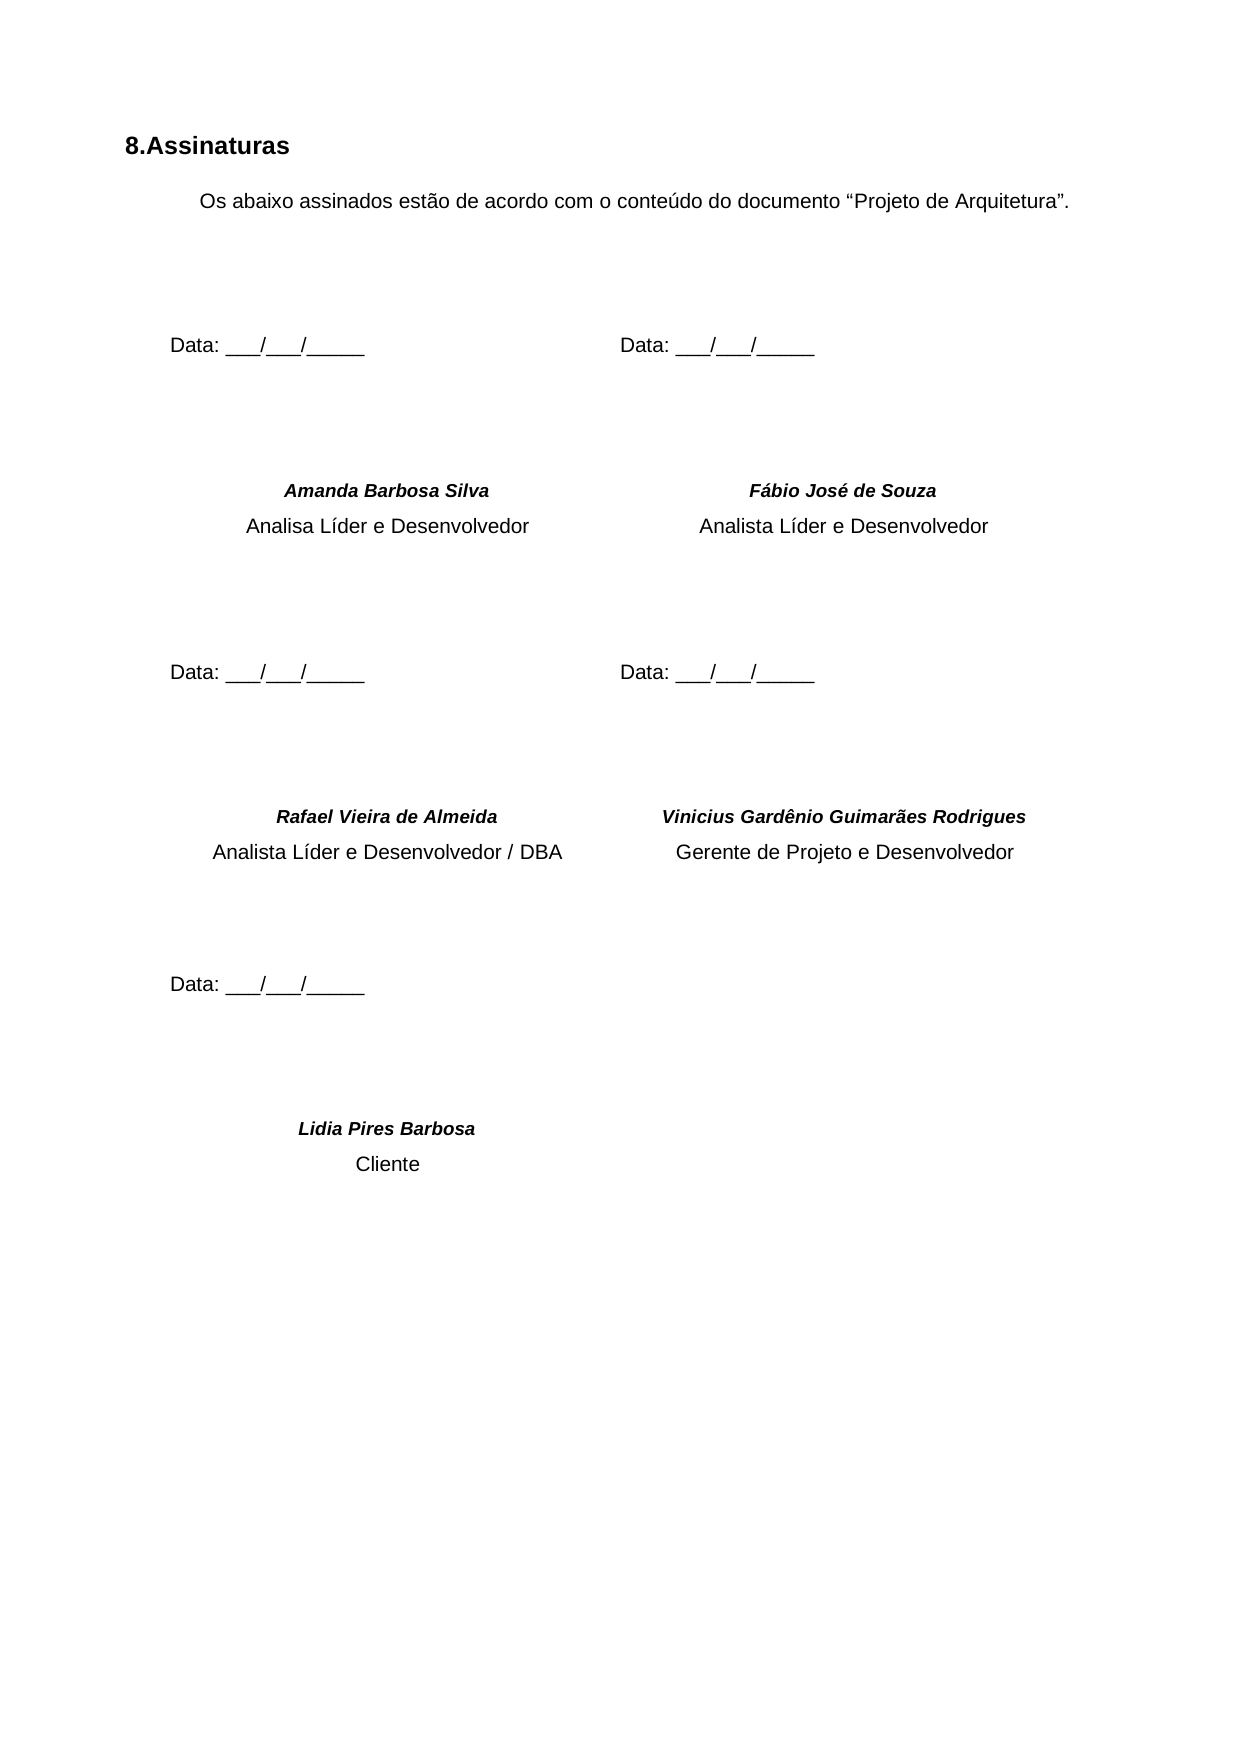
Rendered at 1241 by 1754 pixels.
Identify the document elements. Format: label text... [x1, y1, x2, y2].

subtitle 8.Assinaturas [125, 131, 1100, 160]
table_cell Lidia Pires Barbosa Cliente [163, 1112, 613, 1182]
table_cell Amanda Barbosa Silva Analisa Líder e Desenvolvedor [163, 473, 612, 544]
table_header Data: ___/___/_____ [163, 290, 612, 473]
table_header Data: ___/___/_____ [613, 617, 1077, 800]
table_cell Fábio José de Souza Analista Líder e Desenvolvedor [613, 473, 1075, 544]
table_header Data: ___/___/_____ [613, 290, 1075, 473]
table_header Data: ___/___/_____ [163, 929, 613, 1112]
title Os abaixo assinados estão de acordo com o conteúdo do documento “Projeto de Arquitetura”. [162, 189, 1100, 213]
table_cell Vinicius Gardênio Guimarães Rodrigues Gerente de Projeto e Desenvolvedor [613, 800, 1077, 871]
table_header Data: ___/___/_____ [163, 617, 612, 800]
table_cell Rafael Vieira de Almeida Analista Líder e Desenvolvedor / DBA [163, 800, 612, 871]
